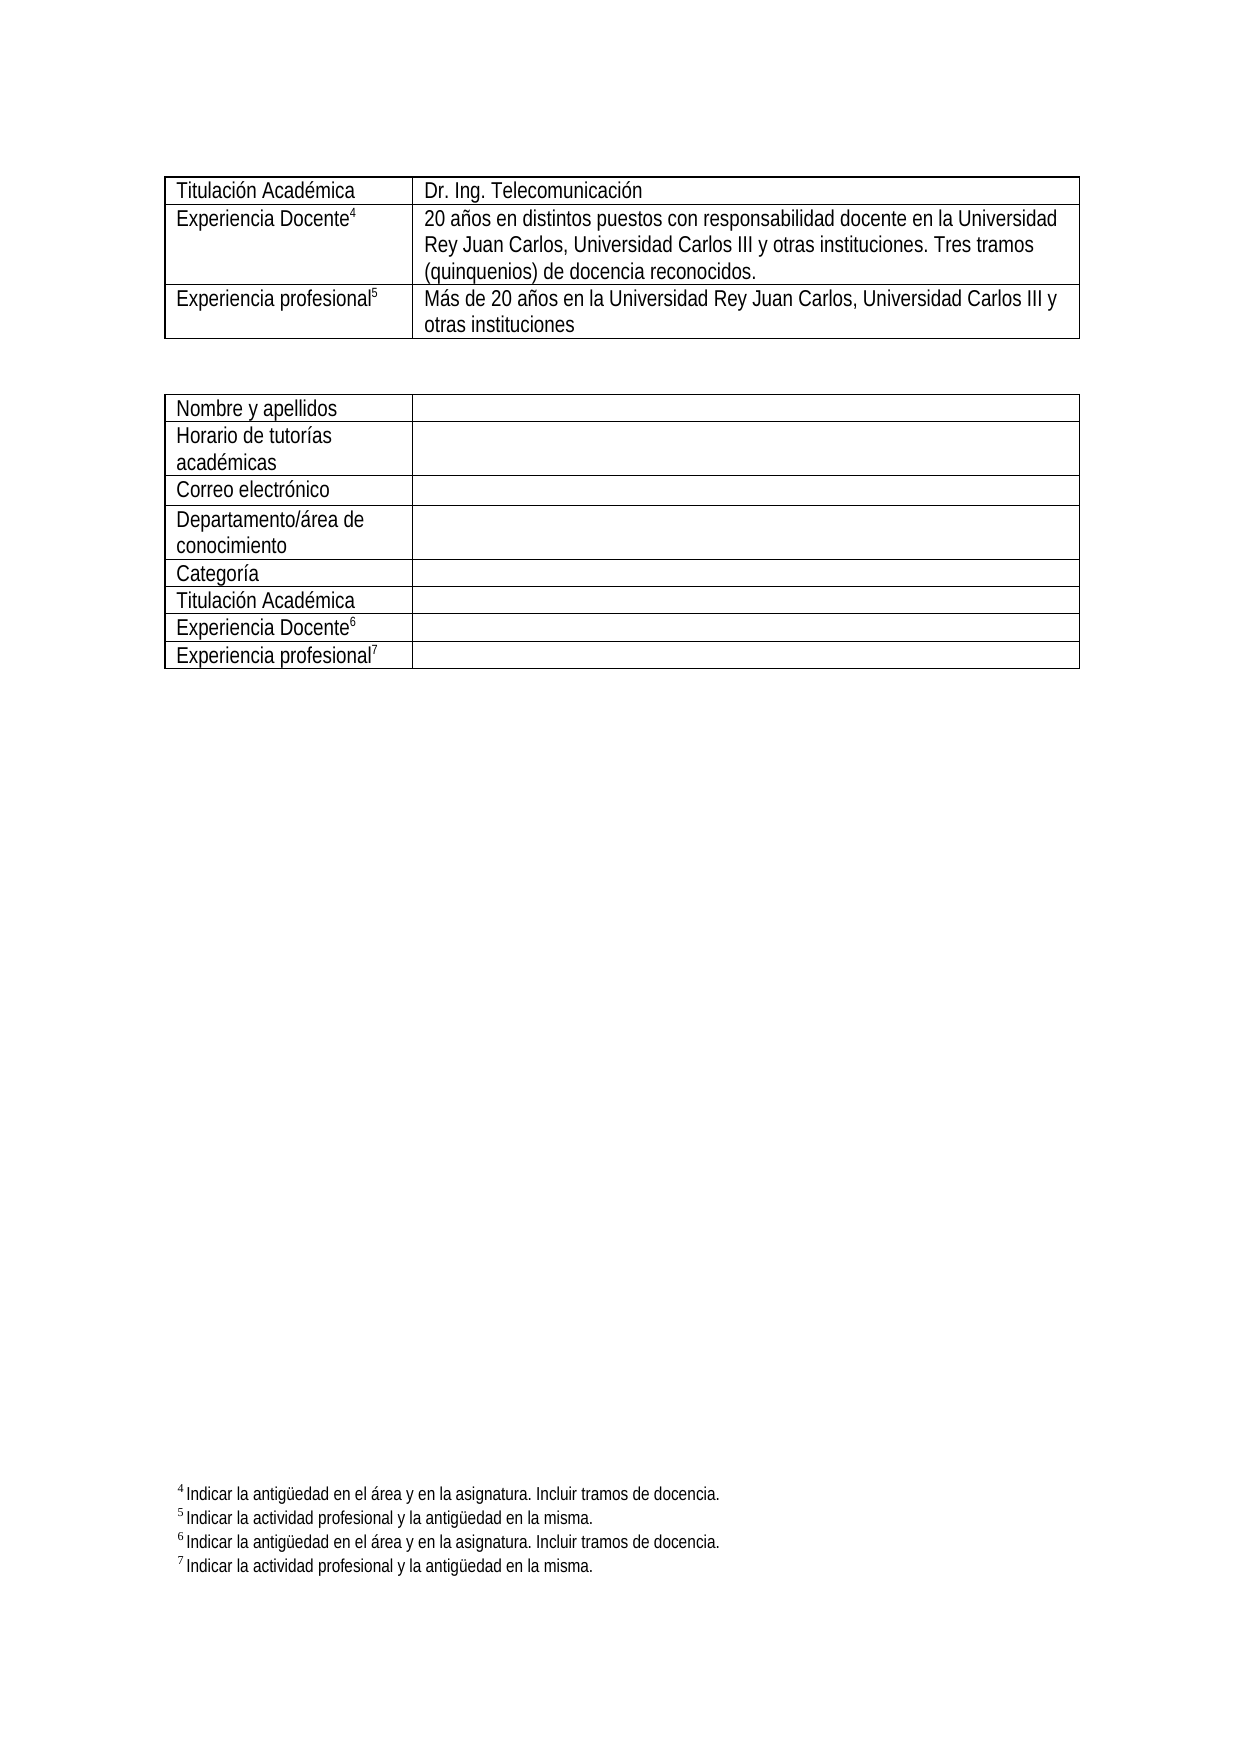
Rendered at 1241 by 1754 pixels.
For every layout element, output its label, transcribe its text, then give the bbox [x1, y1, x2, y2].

table_cell [413, 642, 1079, 668]
table_cell Departamento/área de conocimiento [166, 506, 412, 558]
table_cell [413, 560, 1079, 586]
table_cell 20 años en distintos puestos con responsabilidad docente en la Universidad Rey Juan Carlos, Universidad Carlos III y otras instituciones. Tres tramos (quinquenios) de docencia reconocidos. [413, 205, 1079, 284]
table_cell [413, 614, 1079, 641]
table_cell [413, 506, 1079, 558]
table_cell Experiencia Docente [166, 205, 412, 284]
table_cell [413, 476, 1079, 505]
table_header [413, 395, 1079, 421]
table_cell Horario de tutorías académicas [166, 422, 412, 475]
table_cell Dr. Ing. Telecomunicación [413, 178, 1079, 204]
table_cell Titulación Académica [166, 587, 412, 613]
table_cell Correo electrónico [166, 476, 412, 505]
table_header Nombre y apellidos [166, 395, 412, 421]
table_cell Titulación Académica [166, 178, 412, 204]
table_cell Categoría [166, 560, 412, 586]
table_cell Experiencia profesional [166, 285, 412, 338]
table_cell Experiencia profesional [166, 642, 412, 668]
table_cell Más de 20 años en la Universidad Rey Juan Carlos, Universidad Carlos III y otras instituciones [413, 285, 1079, 338]
table_cell [413, 587, 1079, 613]
table_cell Experiencia Docente [166, 614, 412, 641]
table_cell [413, 422, 1079, 475]
